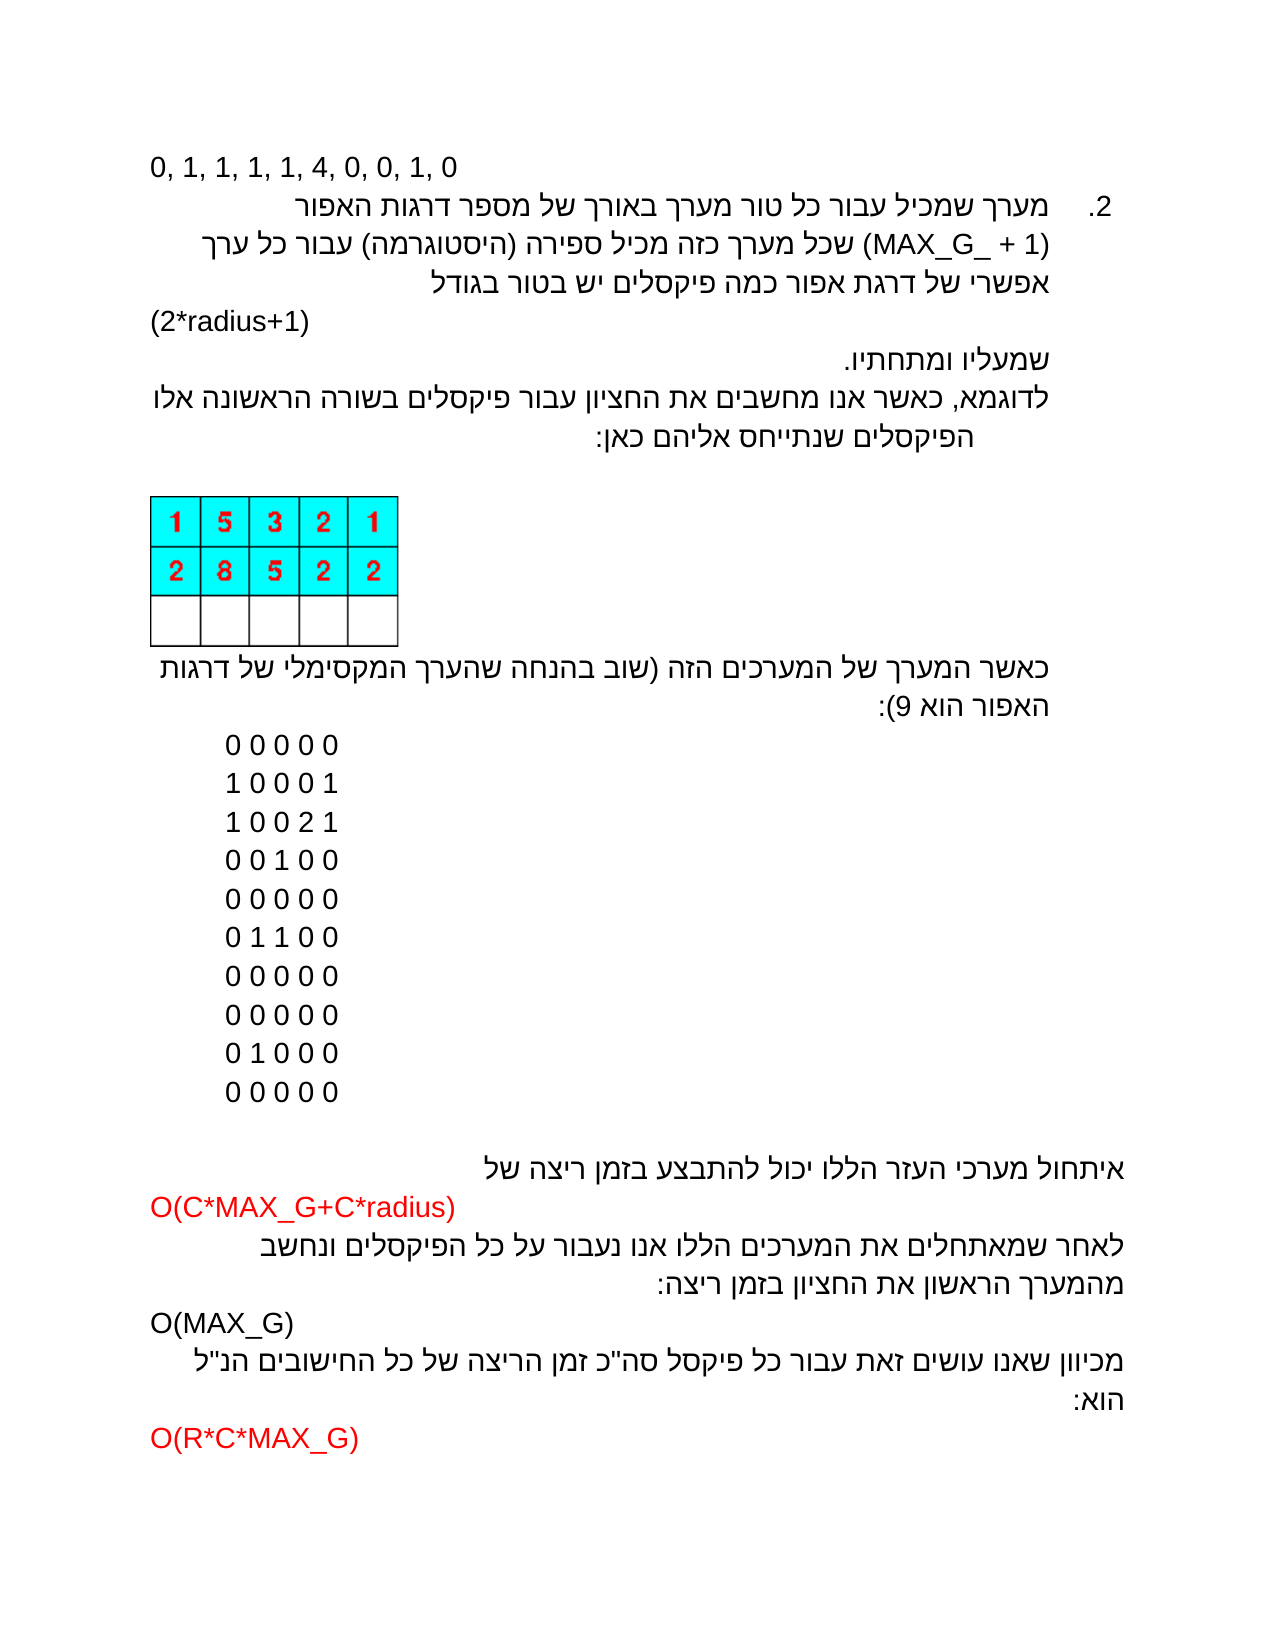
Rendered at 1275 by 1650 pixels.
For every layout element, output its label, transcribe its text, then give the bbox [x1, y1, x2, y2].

text 0 0 0 0 0 [150, 728, 1125, 761]
text 0, 1, 1, 1, 1, 4, 0, 0, 1, 0 [150, 150, 1125, 183]
text לדוגמא, כאשר אנו מחשבים את החציון עבור פיקסלים בשורה הראשונה אלו הפיקסלים שנתייחס אליהם כאן: [150, 381, 1125, 453]
text 0 1 0 0 0 [150, 1036, 1125, 1070]
text שמעליו ומתחתיו. [150, 343, 1125, 376]
text O(R*C*MAX_G) [150, 1422, 1125, 1455]
text (MAX_G_ + 1) שכל מערך כזה מכיל ספירה (היסטוגרמה) עבור כל ערך אפשרי של דרגת אפור כמה פיקסלים יש בטור בגודל [150, 227, 1050, 299]
text 0 1 1 0 0 [150, 921, 1125, 954]
text 1 0 0 2 1 [150, 805, 1125, 838]
text 0 0 1 0 0 [150, 843, 1125, 877]
text 0 0 0 0 0 [150, 1075, 1125, 1108]
text איתחול מערכי העזר הללו יכול להתבצע בזמן ריצה של [150, 1152, 1125, 1185]
text 0 0 0 0 0 [150, 998, 1125, 1031]
text לאחר שמאתחלים את המערכים הללו אנו נעבור על כל הפיקסלים ונחשב מהמערך הראשון את החציון בזמן ריצה: [150, 1229, 1125, 1301]
text O(MAX_G) [150, 1306, 1125, 1339]
list מערך שמכיל עבור כל טור מערך באורך של מספר דרגות האפור [150, 188, 1087, 222]
text האפור הוא 9): [150, 689, 1125, 723]
text 0 0 0 0 0 [150, 959, 1125, 993]
text O(C*MAX_G+C*radius) [150, 1190, 1125, 1224]
text כאשר המערך של המערכים הזה (שוב בהנחה שהערך המקסימלי של דרגות [150, 651, 1125, 684]
text 1 0 0 0 1 [150, 766, 1125, 800]
text מכיוון שאנו עושים זאת עבור כל פיקסל סה"כ זמן הריצה של כל החישובים הנ"ל הוא: [150, 1344, 1125, 1417]
text (2*radius+1) [150, 304, 1125, 338]
text 0 0 0 0 0 [150, 882, 1125, 916]
picture [150, 496, 399, 647]
